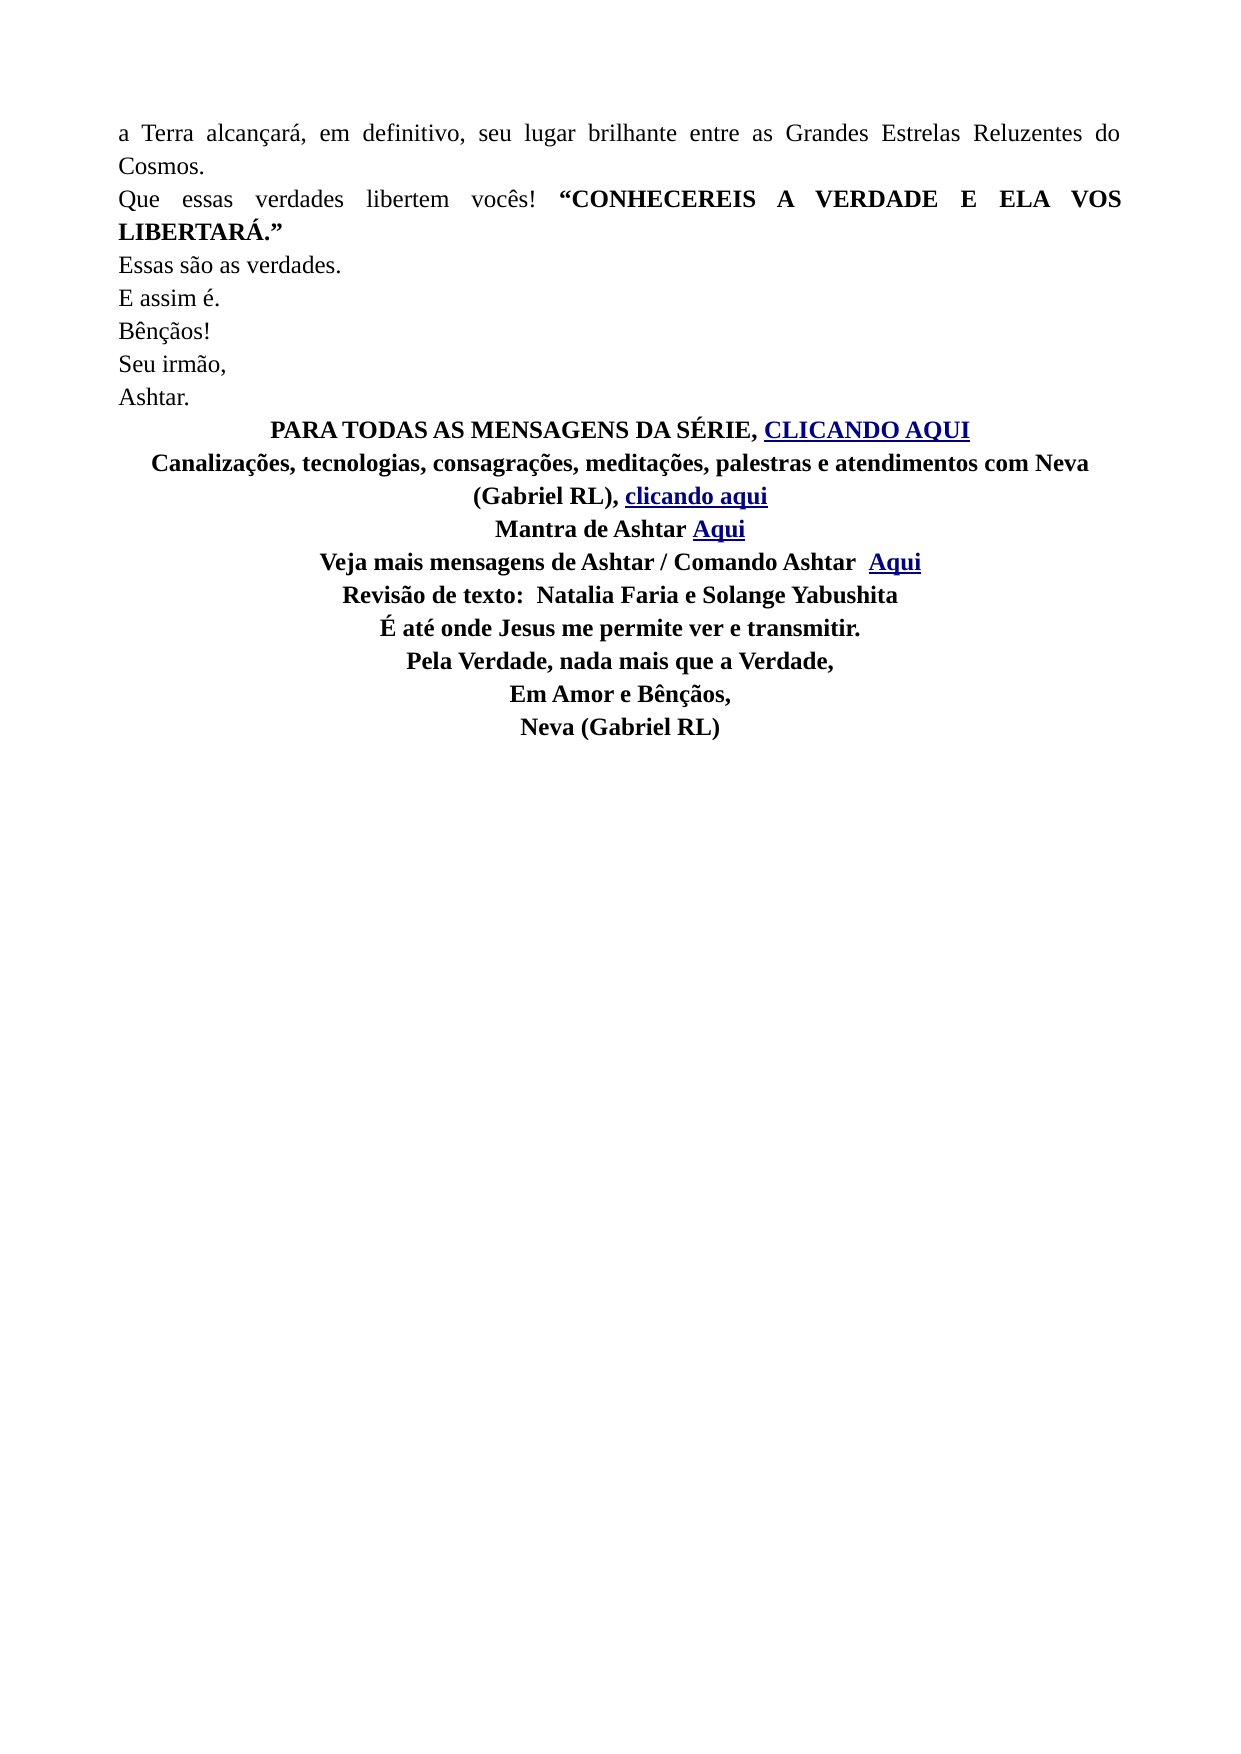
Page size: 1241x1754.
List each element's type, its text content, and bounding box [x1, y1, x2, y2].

text Neva (Gabriel RL) [118, 712, 1122, 741]
text Mantra de Ashtar Aqui [118, 514, 1122, 543]
text Veja mais mensagens de Ashtar / Comando Ashtar Aqui [118, 547, 1122, 576]
text Essas são as verdades. [118, 250, 1122, 279]
text Canalizações, tecnologias, consagrações, meditações, palestras e atendimentos com Neva (Gabriel RL), clicando aqui [118, 448, 1122, 510]
text Que essas verdades libertem vocês! “CONHECEREIS A VERDADE E ELA VOS LIBERTARÁ.” [118, 184, 1122, 246]
text Pela Verdade, nada mais que a Verdade, [118, 646, 1122, 675]
text Bênçãos! [118, 316, 1122, 345]
text É até onde Jesus me permite ver e transmitir. [118, 613, 1122, 642]
text Revisão de texto: Natalia Faria e Solange Yabushita [118, 580, 1122, 609]
text Em Amor e Bênçãos, [118, 679, 1122, 708]
text PARA TODAS AS MENSAGENS DA SÉRIE, CLICANDO AQUI [118, 415, 1122, 444]
text E assim é. [118, 283, 1122, 312]
text Seu irmão, [118, 349, 1122, 378]
text Ashtar. [118, 382, 1122, 411]
text a Terra alcançará, em definitivo, seu lugar brilhante entre as Grandes Estrelas Reluzentes do Cosmos. [118, 118, 1122, 180]
